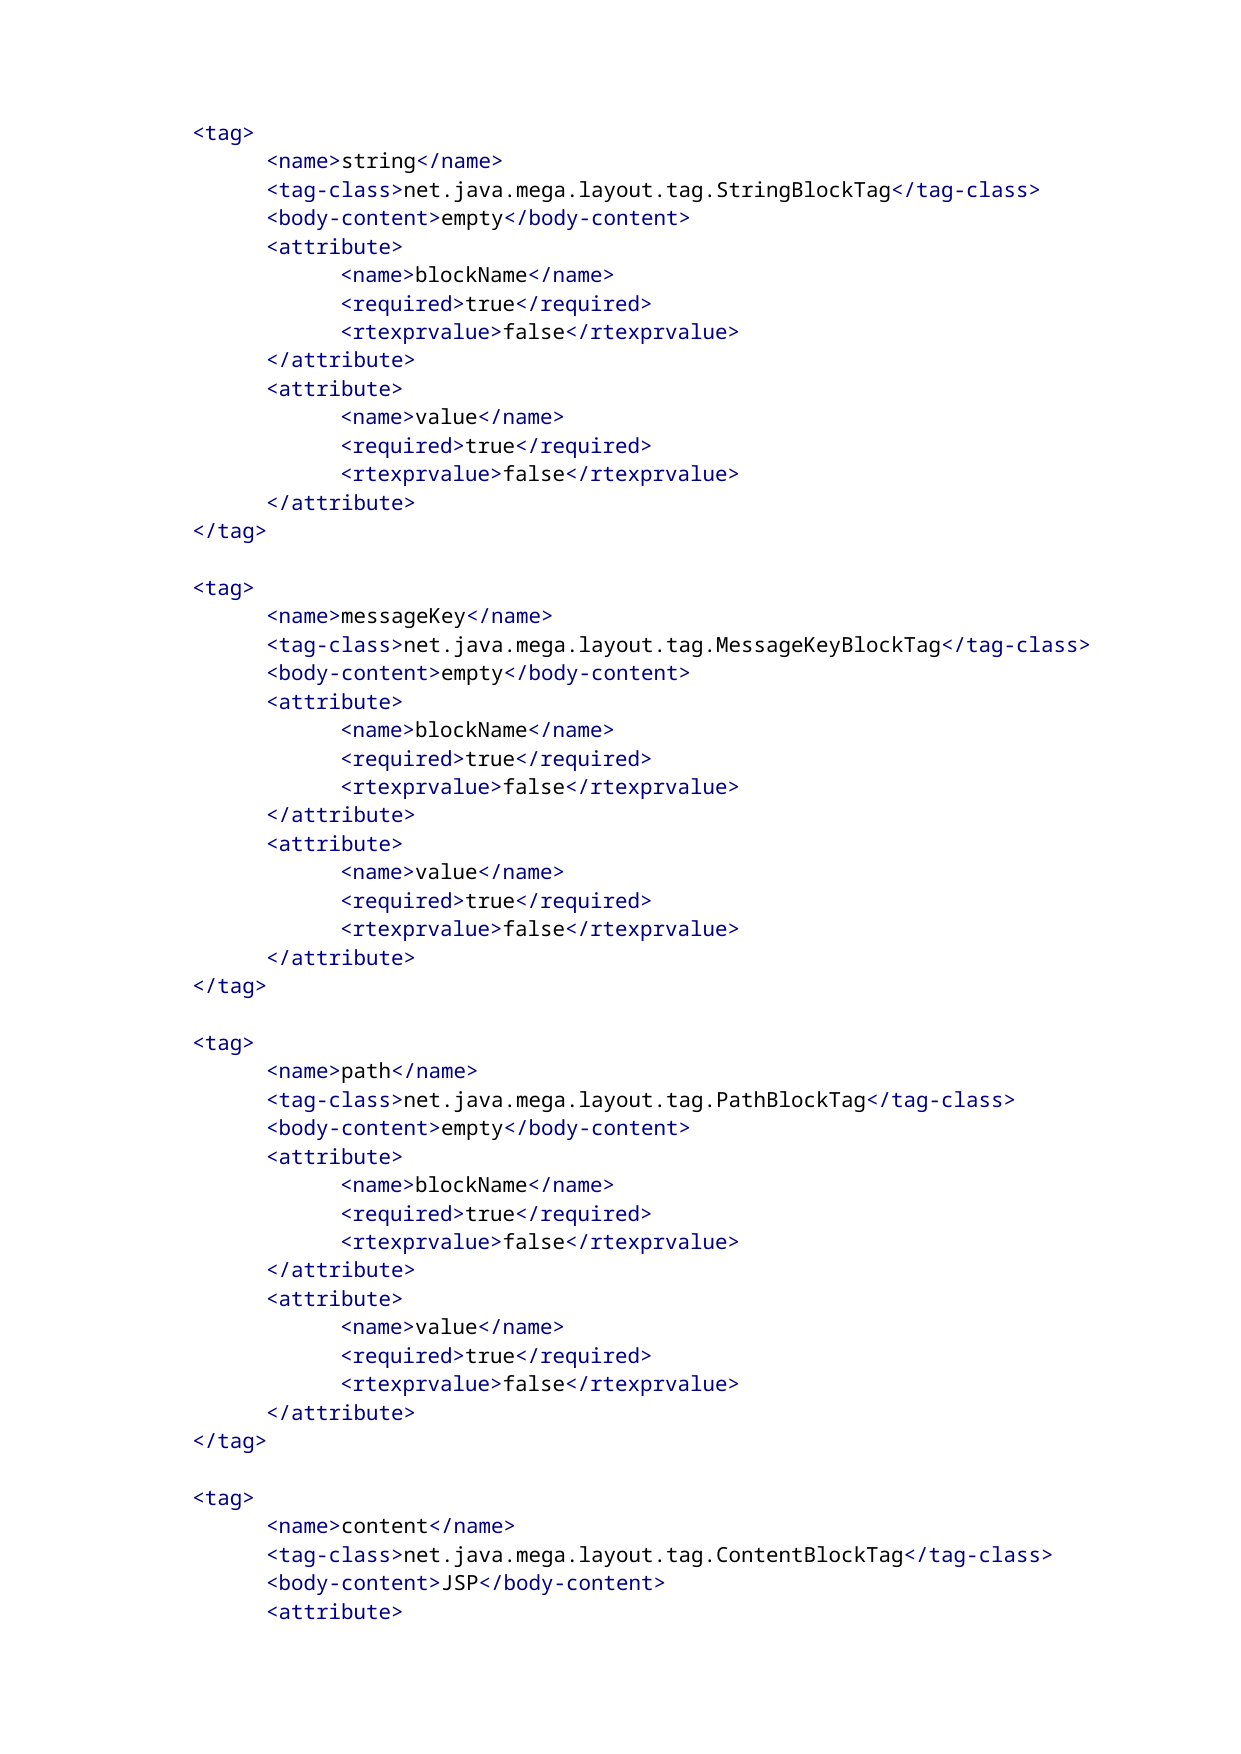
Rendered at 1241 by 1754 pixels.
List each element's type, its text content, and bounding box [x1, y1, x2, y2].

text <name>string</name> [118, 147, 1122, 175]
text </attribute> [118, 488, 1122, 516]
text <name>messageKey</name> [118, 602, 1122, 630]
text <body-content>empty</body-content> [118, 658, 1122, 687]
text <rtexprvalue>false</rtexprvalue> [118, 459, 1122, 488]
text <name>blockName</name> [118, 715, 1122, 744]
text <name>blockName</name> [118, 260, 1122, 289]
text <tag-class>net.java.mega.layout.tag.StringBlockTag</tag-class> [118, 175, 1122, 203]
text <name>value</name> [118, 402, 1122, 431]
text <attribute> [118, 1597, 1122, 1625]
text <body-content>empty</body-content> [118, 203, 1122, 232]
text <tag-class>net.java.mega.layout.tag.MessageKeyBlockTag</tag-class> [118, 630, 1122, 658]
text <tag> [118, 1028, 1122, 1057]
text <rtexprvalue>false</rtexprvalue> [118, 914, 1122, 943]
text <rtexprvalue>false</rtexprvalue> [118, 317, 1122, 346]
text <name>path</name> [118, 1057, 1122, 1085]
text <body-content>empty</body-content> [118, 1113, 1122, 1142]
text </tag> [118, 971, 1122, 1000]
text <attribute> [118, 829, 1122, 857]
text <tag> [118, 573, 1122, 602]
text <rtexprvalue>false</rtexprvalue> [118, 772, 1122, 801]
text <required>true</required> [118, 289, 1122, 317]
text <required>true</required> [118, 431, 1122, 459]
text <rtexprvalue>false</rtexprvalue> [118, 1227, 1122, 1256]
text <attribute> [118, 232, 1122, 260]
text </attribute> [118, 801, 1122, 829]
text <tag> [118, 1483, 1122, 1512]
text <name>blockName</name> [118, 1170, 1122, 1199]
text <required>true</required> [118, 744, 1122, 772]
text <name>value</name> [118, 857, 1122, 886]
text <name>content</name> [118, 1512, 1122, 1540]
text </attribute> [118, 1256, 1122, 1284]
text <rtexprvalue>false</rtexprvalue> [118, 1369, 1122, 1398]
text <tag-class>net.java.mega.layout.tag.PathBlockTag</tag-class> [118, 1085, 1122, 1113]
text <attribute> [118, 1142, 1122, 1170]
text <name>value</name> [118, 1312, 1122, 1341]
text <body-content>JSP</body-content> [118, 1568, 1122, 1597]
text </attribute> [118, 346, 1122, 374]
text <attribute> [118, 1284, 1122, 1312]
text </attribute> [118, 943, 1122, 971]
text <attribute> [118, 687, 1122, 715]
text </attribute> [118, 1398, 1122, 1426]
text <required>true</required> [118, 1199, 1122, 1227]
text <required>true</required> [118, 886, 1122, 914]
text <tag> [118, 118, 1122, 147]
text <tag-class>net.java.mega.layout.tag.ContentBlockTag</tag-class> [118, 1540, 1122, 1568]
text <attribute> [118, 374, 1122, 402]
text </tag> [118, 1426, 1122, 1455]
text <required>true</required> [118, 1341, 1122, 1369]
text </tag> [118, 516, 1122, 545]
